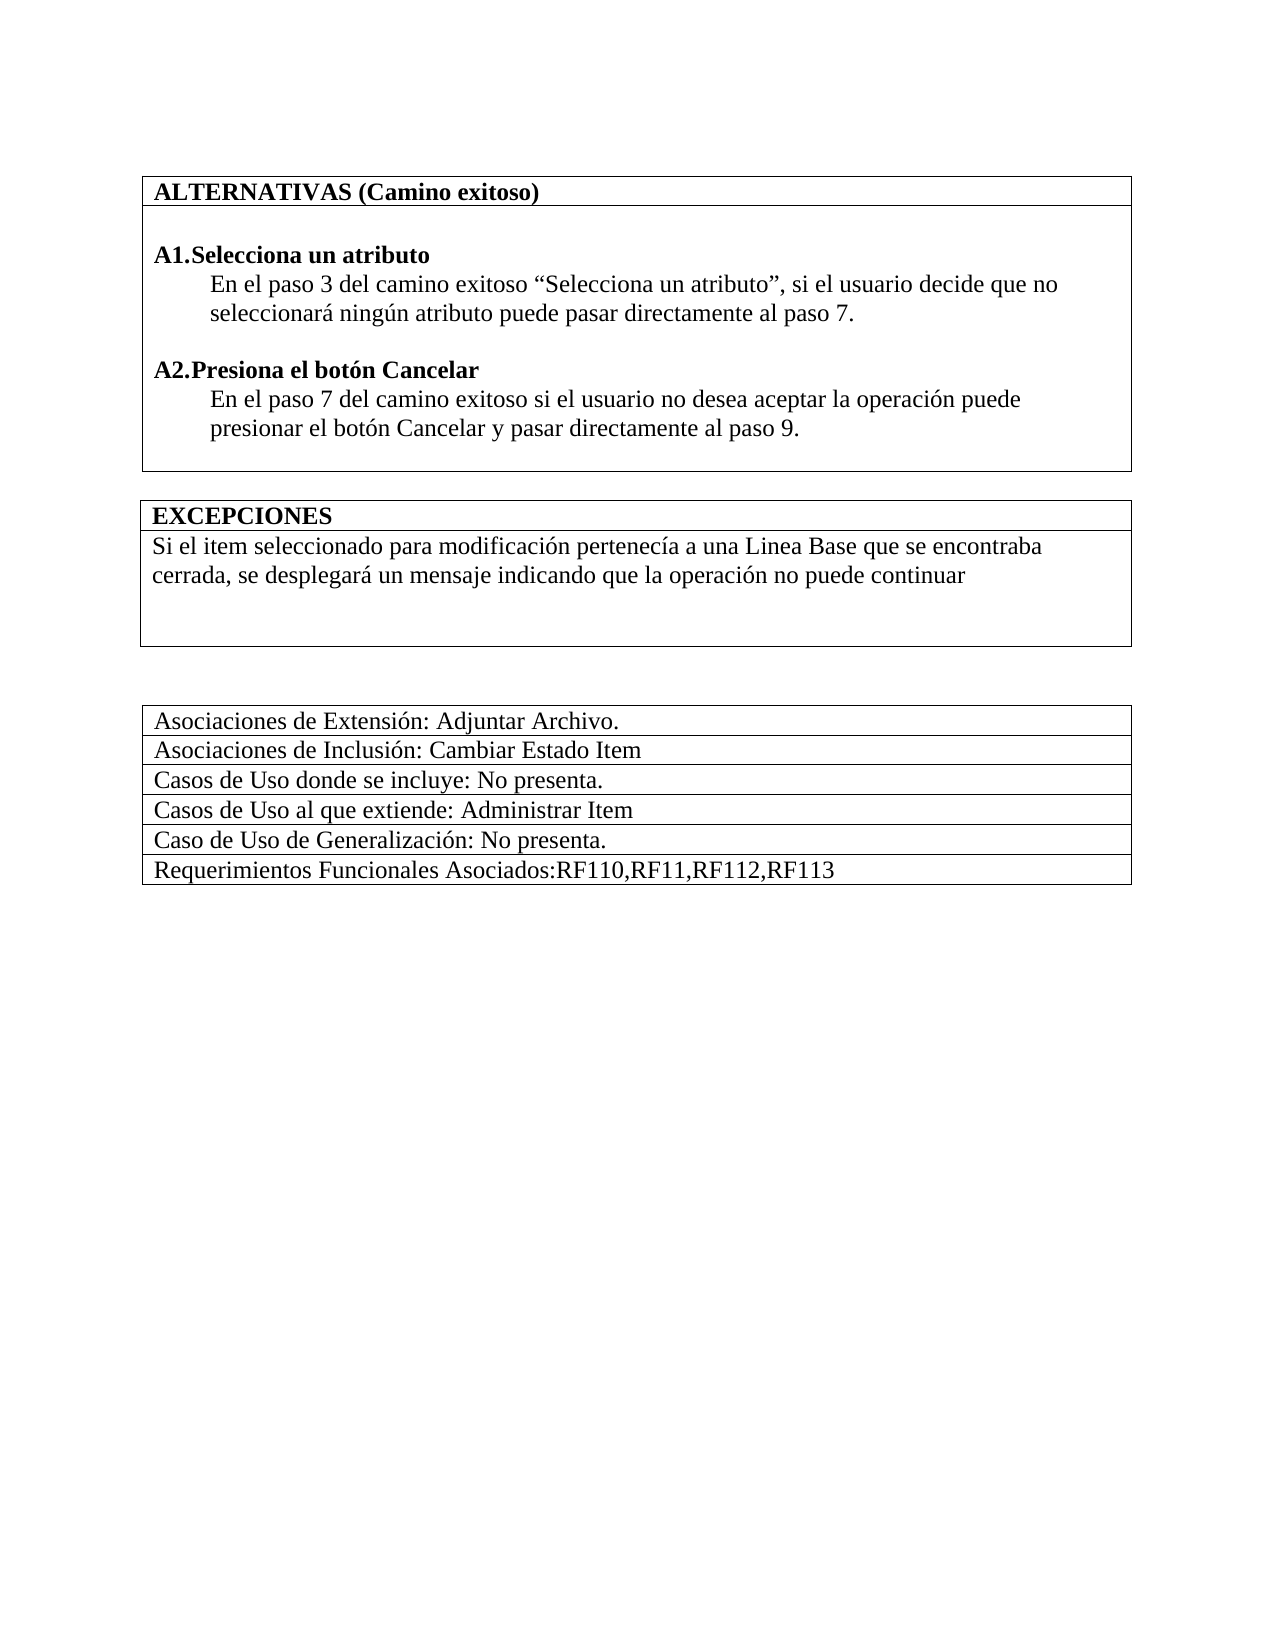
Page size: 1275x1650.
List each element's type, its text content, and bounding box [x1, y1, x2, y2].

table_cell Requerimientos Funcionales Asociados:RF110,RF11,RF112,RF113 [143, 855, 1131, 883]
table_cell Casos de Uso al que extiende: Administrar Item [143, 795, 1131, 824]
table_cell Asociaciones de Inclusión: Cambiar Estado Item [143, 736, 1131, 764]
table_cell Si el item seleccionado para modificación pertenecía a una Linea Base que se encontraba cerrada, se desplegará un mensaje indicando que la operación no puede continuar [141, 531, 1131, 646]
table_header ALTERNATIVAS (Camino exitoso) [143, 177, 1131, 205]
table_cell Caso de Uso de Generalización: No presenta. [143, 825, 1131, 854]
table_cell Casos de Uso donde se incluye: No presenta. [143, 765, 1131, 794]
table_header Asociaciones de Extensión: Adjuntar Archivo. [143, 706, 1131, 734]
table_header EXCEPCIONES [141, 501, 1131, 530]
table_cell Selecciona un atributo En el paso 3 del camino exitoso “Selecciona un atributo”, si el usuario decide que no seleccionará ningún atributo puede pasar directamente al paso 7. Presiona el botón Cancelar En el paso 7 del camino exitoso si el usuario no desea aceptar la operación puede presionar el botón Cancelar y pasar directamente al paso 9. [143, 206, 1131, 471]
